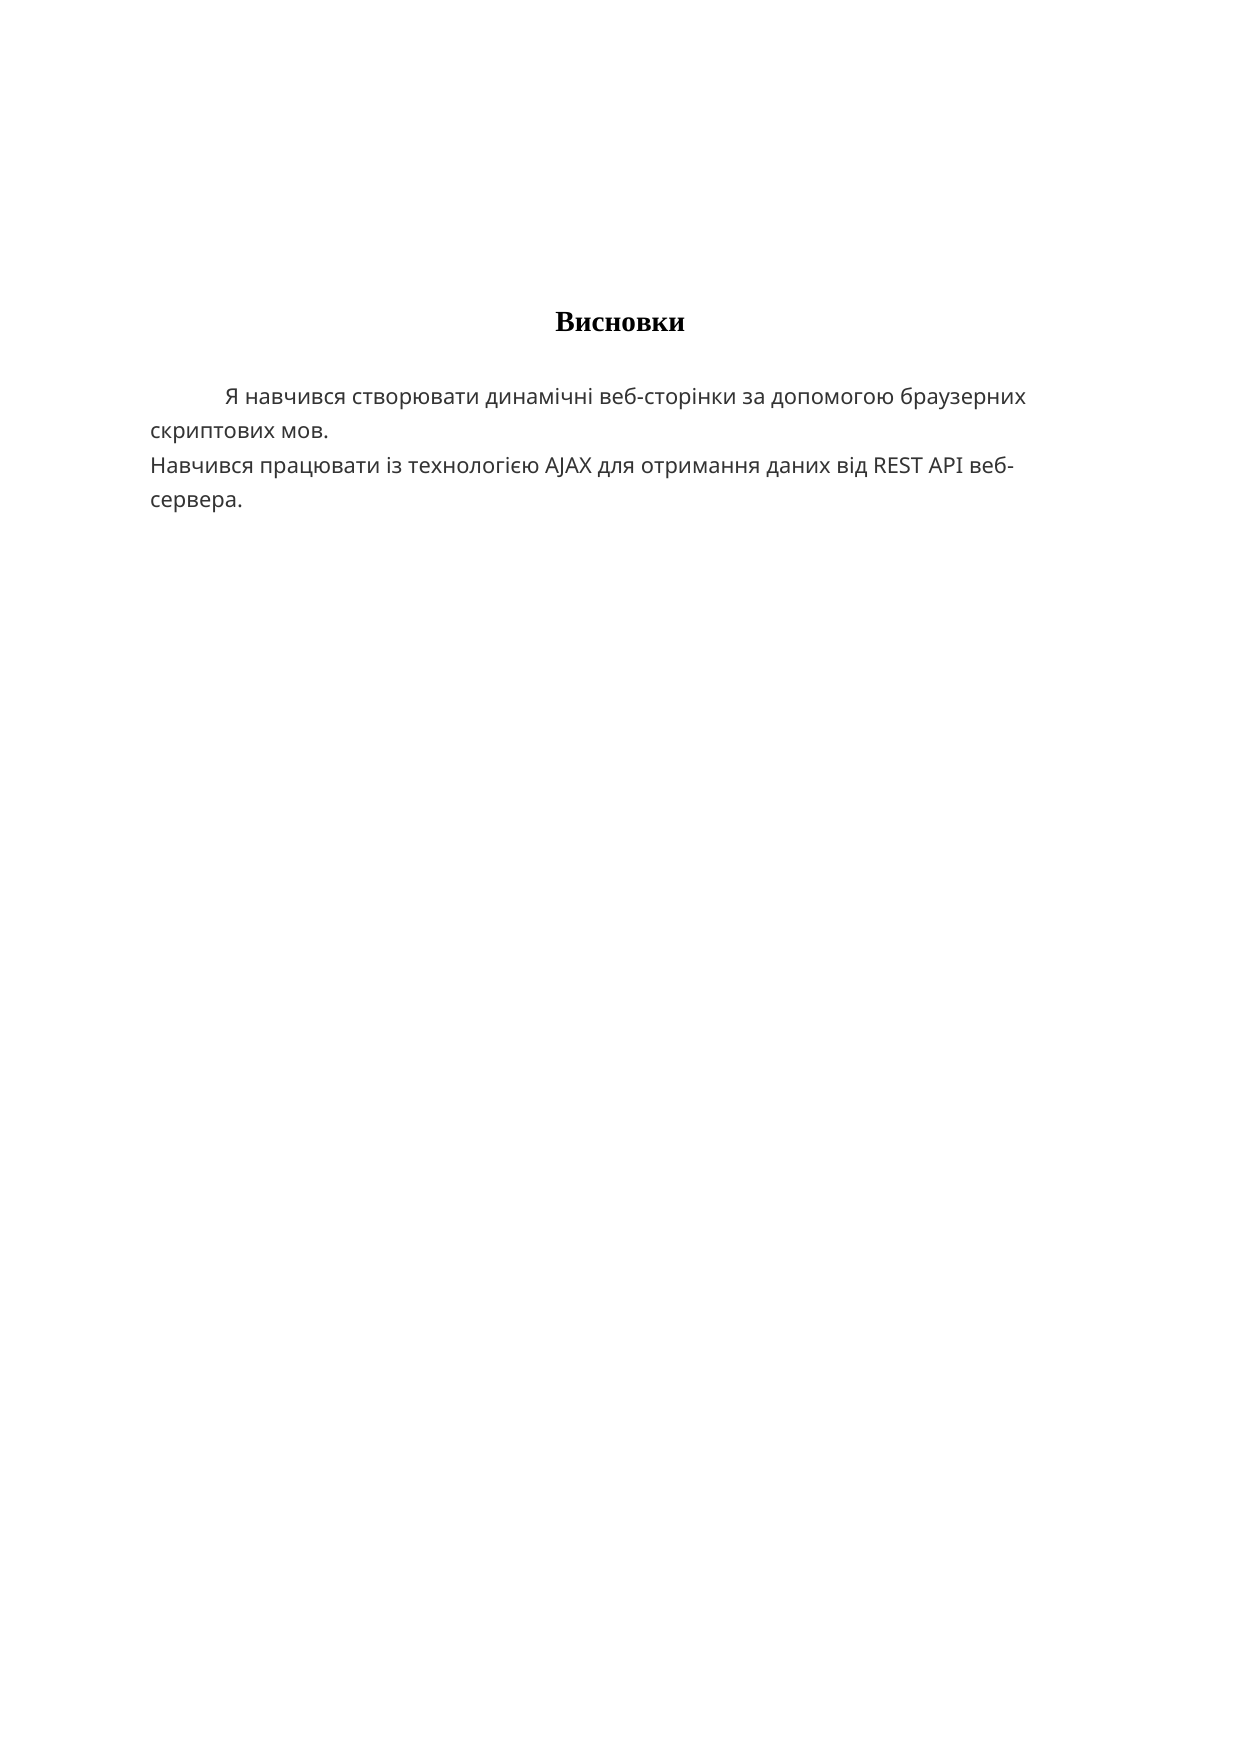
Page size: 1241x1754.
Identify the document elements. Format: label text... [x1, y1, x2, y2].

text Я навчився створювати динамічні веб-сторінки за допомогою браузерних скриптових мов. Навчився працювати із технологією AJAX для отримання даних від REST API веб-сервера. [150, 381, 1090, 513]
text Висновки [150, 304, 1090, 338]
